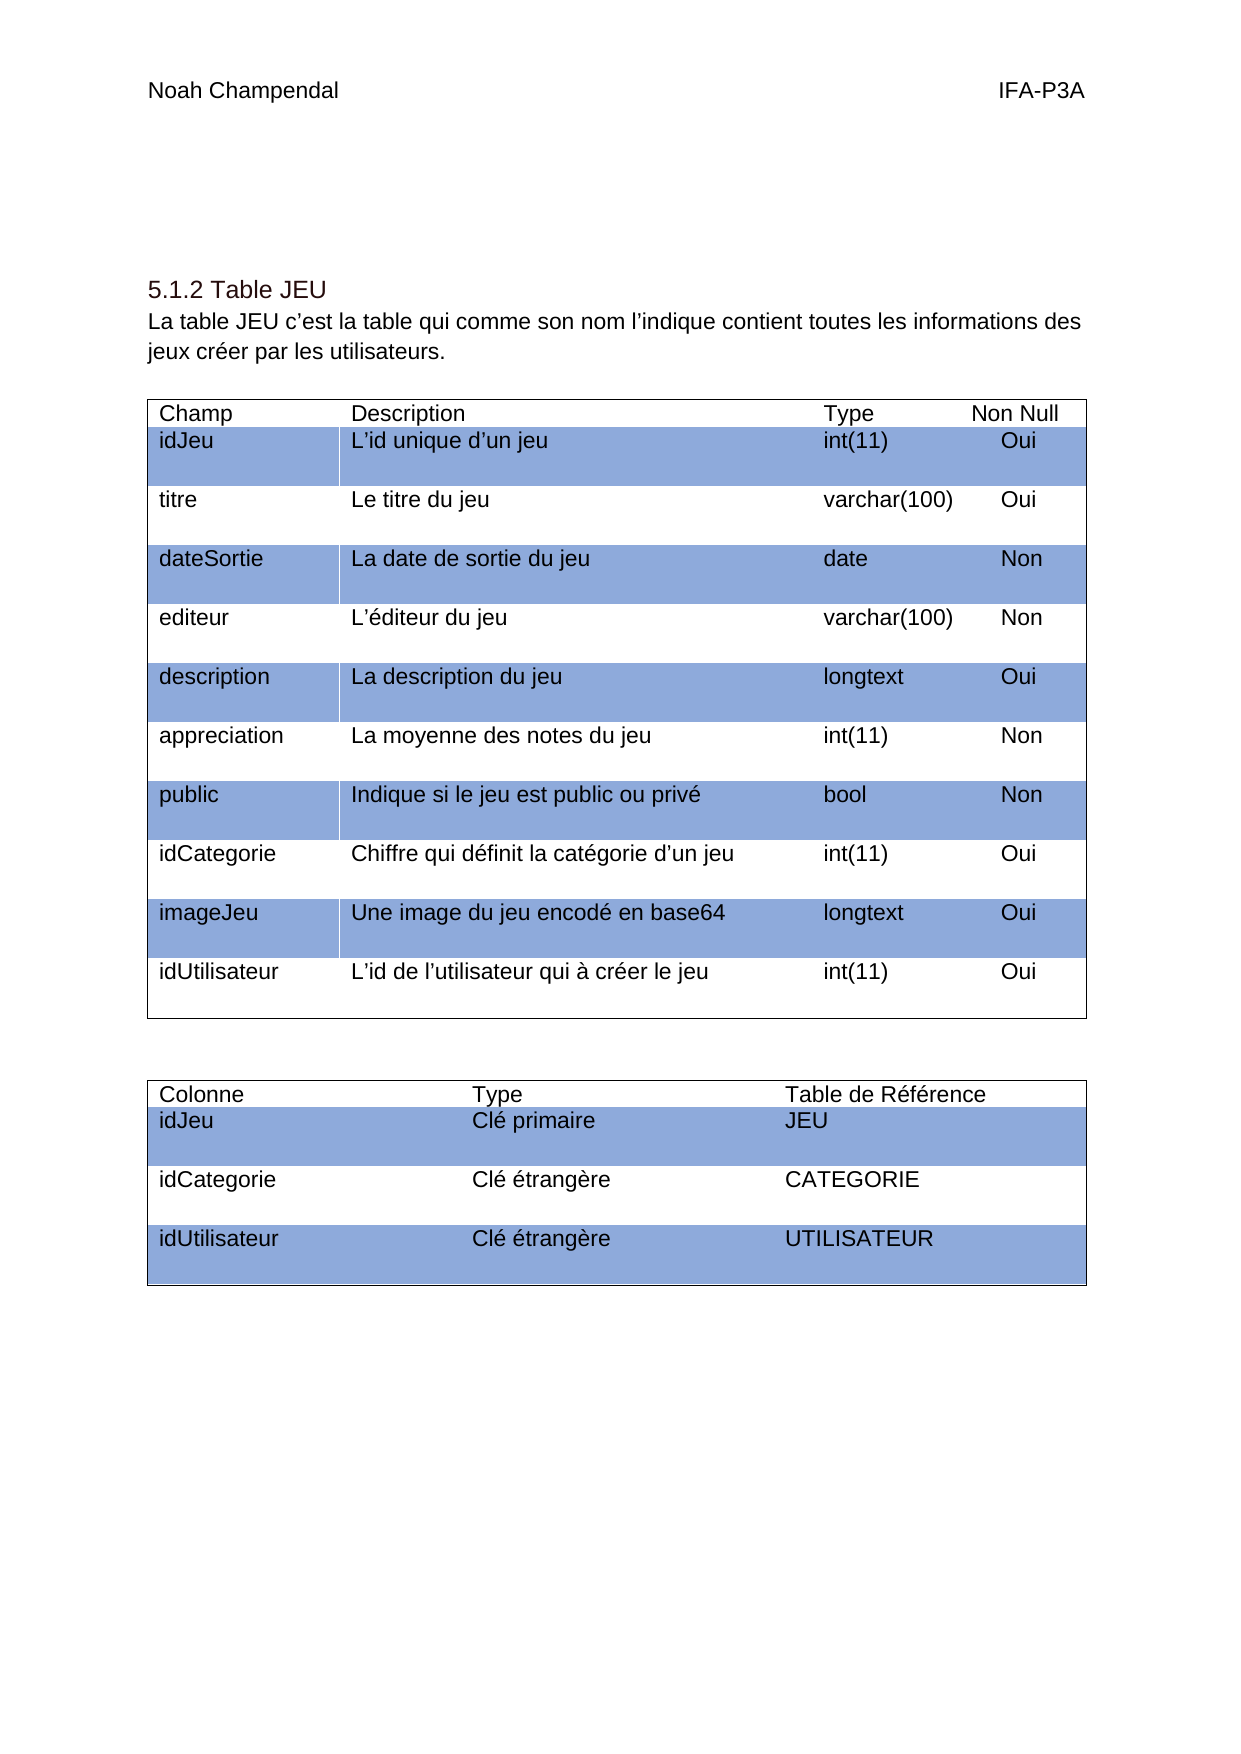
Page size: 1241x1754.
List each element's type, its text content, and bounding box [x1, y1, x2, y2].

table_cell appreciation [148, 722, 339, 781]
table_cell Non [989, 722, 1086, 781]
table_cell Clé étrangère [461, 1166, 774, 1225]
table_cell Clé primaire [461, 1107, 774, 1166]
subtitle 5.1.2 Table JEU [148, 275, 1093, 303]
table_cell editeur [148, 604, 339, 663]
table_cell idJeu [148, 427, 339, 486]
table_cell int(11) [812, 958, 989, 1017]
table_header Non Null [960, 400, 1086, 427]
table_cell CATEGORIE [774, 1166, 1086, 1225]
table_cell idJeu [148, 1107, 461, 1166]
table_cell public [148, 781, 339, 840]
table_cell L’éditeur du jeu [340, 604, 812, 663]
table_cell JEU [774, 1107, 1086, 1166]
table_cell Oui [989, 663, 1086, 722]
table_cell Non [989, 545, 1086, 604]
table_cell idUtilisateur [148, 958, 339, 1017]
table_cell Non [989, 604, 1086, 663]
table_cell Oui [989, 958, 1086, 1017]
table_cell Non [989, 781, 1086, 840]
table_cell La date de sortie du jeu [340, 545, 812, 604]
text La table JEU c’est la table qui comme son nom l’indique contient toutes les informations des jeux créer par les utilisateurs. [148, 308, 1093, 364]
table_cell longtext [812, 899, 989, 958]
table_cell UTILISATEUR [774, 1225, 1086, 1284]
table_cell imageJeu [148, 899, 339, 958]
table_cell int(11) [812, 840, 989, 899]
table_cell idCategorie [148, 840, 339, 899]
table_cell titre [148, 486, 339, 545]
table_cell int(11) [812, 427, 989, 486]
table_header Champ [148, 400, 339, 427]
table_cell dateSortie [148, 545, 339, 604]
table_cell La description du jeu [340, 663, 812, 722]
table_cell idCategorie [148, 1166, 461, 1225]
table_cell varchar(100) [812, 604, 989, 663]
table_cell Oui [989, 427, 1086, 486]
table_cell description [148, 663, 339, 722]
table_cell longtext [812, 663, 989, 722]
table_cell Oui [989, 899, 1086, 958]
table_cell Oui [989, 840, 1086, 899]
table_cell varchar(100) [812, 486, 989, 545]
table_cell idUtilisateur [148, 1225, 461, 1284]
table_header Description [340, 400, 812, 427]
table_header Type [461, 1081, 774, 1107]
table_cell Indique si le jeu est public ou privé [340, 781, 812, 840]
table_cell Oui [989, 486, 1086, 545]
table_header Colonne [148, 1081, 461, 1107]
table_cell bool [812, 781, 989, 840]
table_cell L’id unique d’un jeu [340, 427, 812, 486]
table_cell La moyenne des notes du jeu [340, 722, 812, 781]
table_cell Le titre du jeu [340, 486, 812, 545]
table_cell Une image du jeu encodé en base64 [340, 899, 812, 958]
table_cell int(11) [812, 722, 989, 781]
table_header Type [812, 400, 960, 427]
table_header Table de Référence [774, 1081, 1086, 1107]
table_cell date [812, 545, 989, 604]
table_cell L’id de l’utilisateur qui à créer le jeu [340, 958, 812, 1017]
table_cell Clé étrangère [461, 1225, 774, 1284]
table_cell Chiffre qui définit la catégorie d’un jeu [340, 840, 812, 899]
